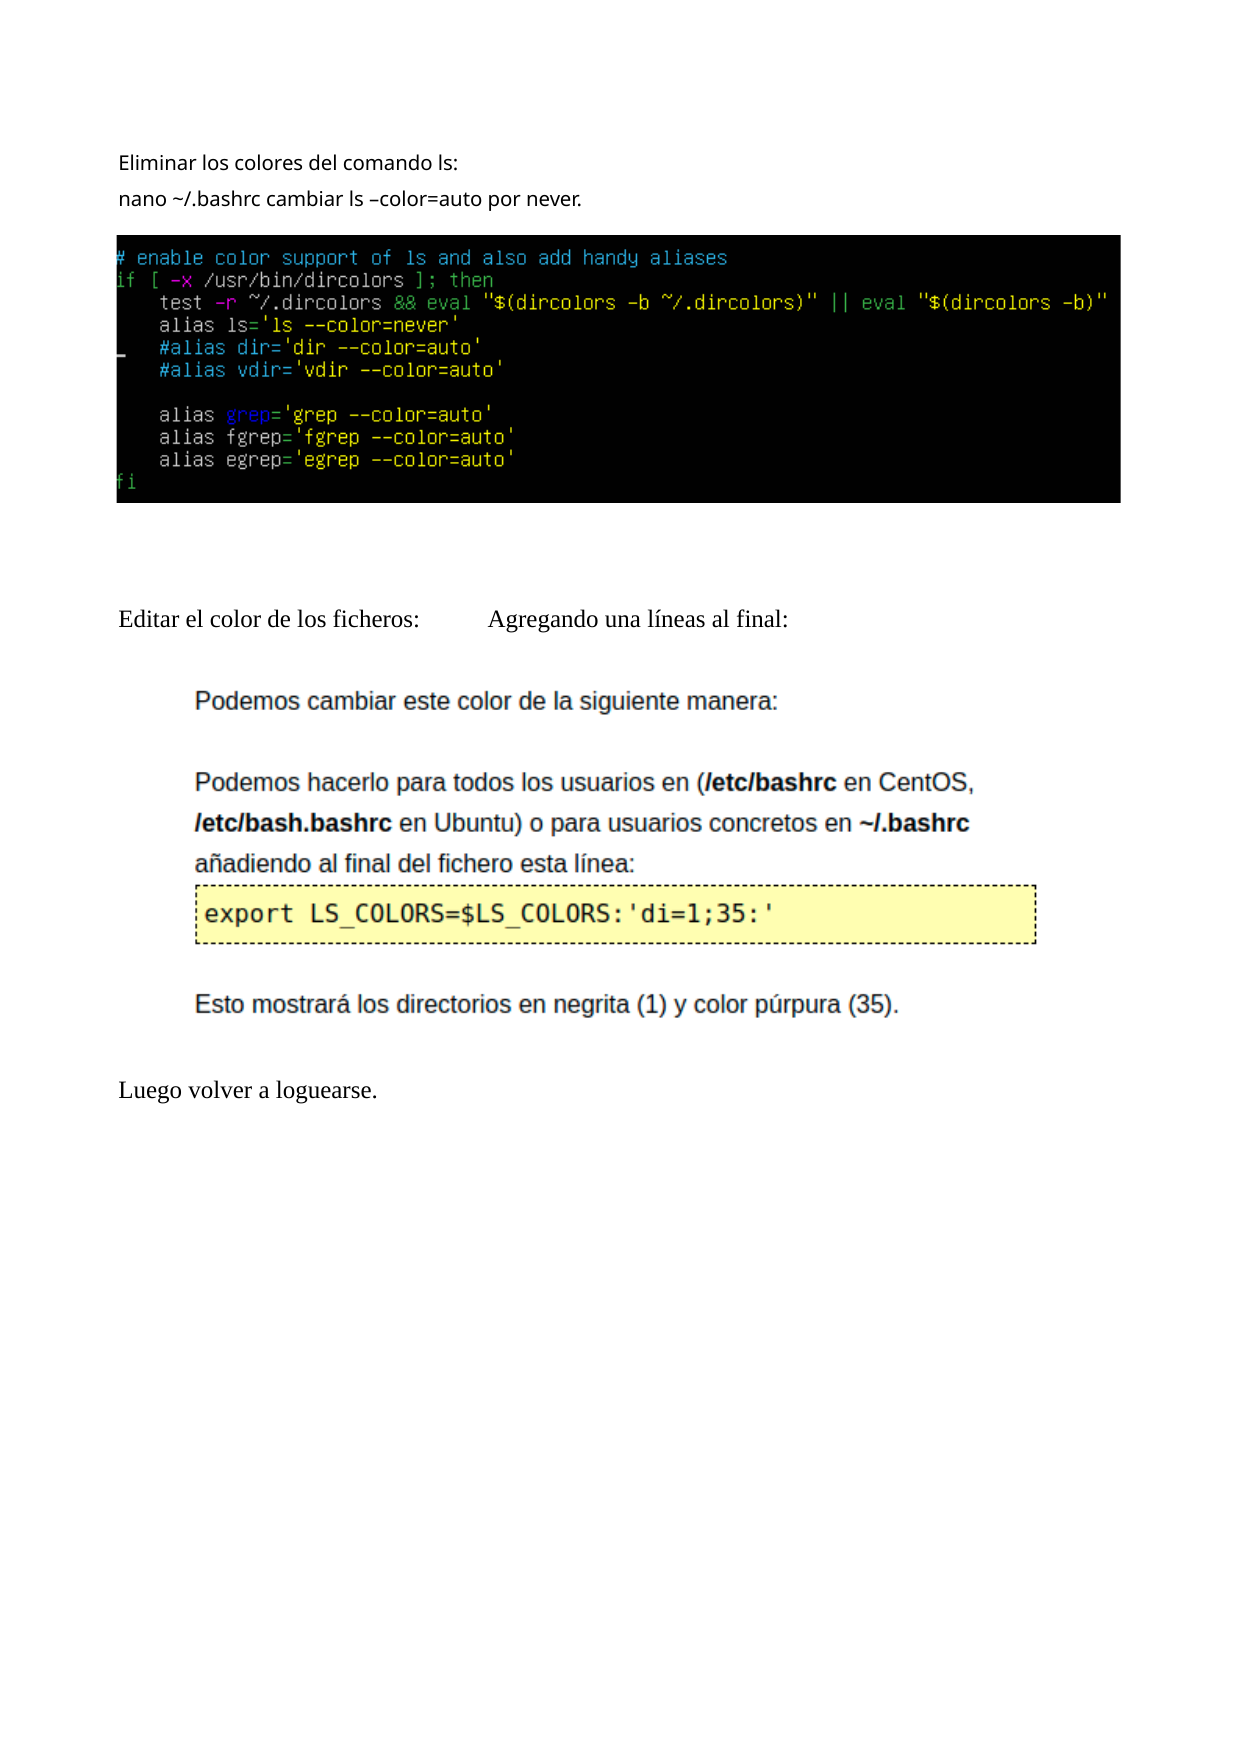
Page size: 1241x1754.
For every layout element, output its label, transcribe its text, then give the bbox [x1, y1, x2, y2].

text Eliminar los colores del comando ls: [118, 149, 1122, 177]
picture [116, 235, 1121, 503]
text Luego volver a loguearse. [118, 651, 1122, 1104]
text Editar el color de los ficheros: Agregando una líneas al final: [118, 571, 1122, 632]
text nano ~/.bashrc cambiar ls –color=auto por never. [118, 185, 1122, 212]
picture [155, 660, 1060, 1071]
